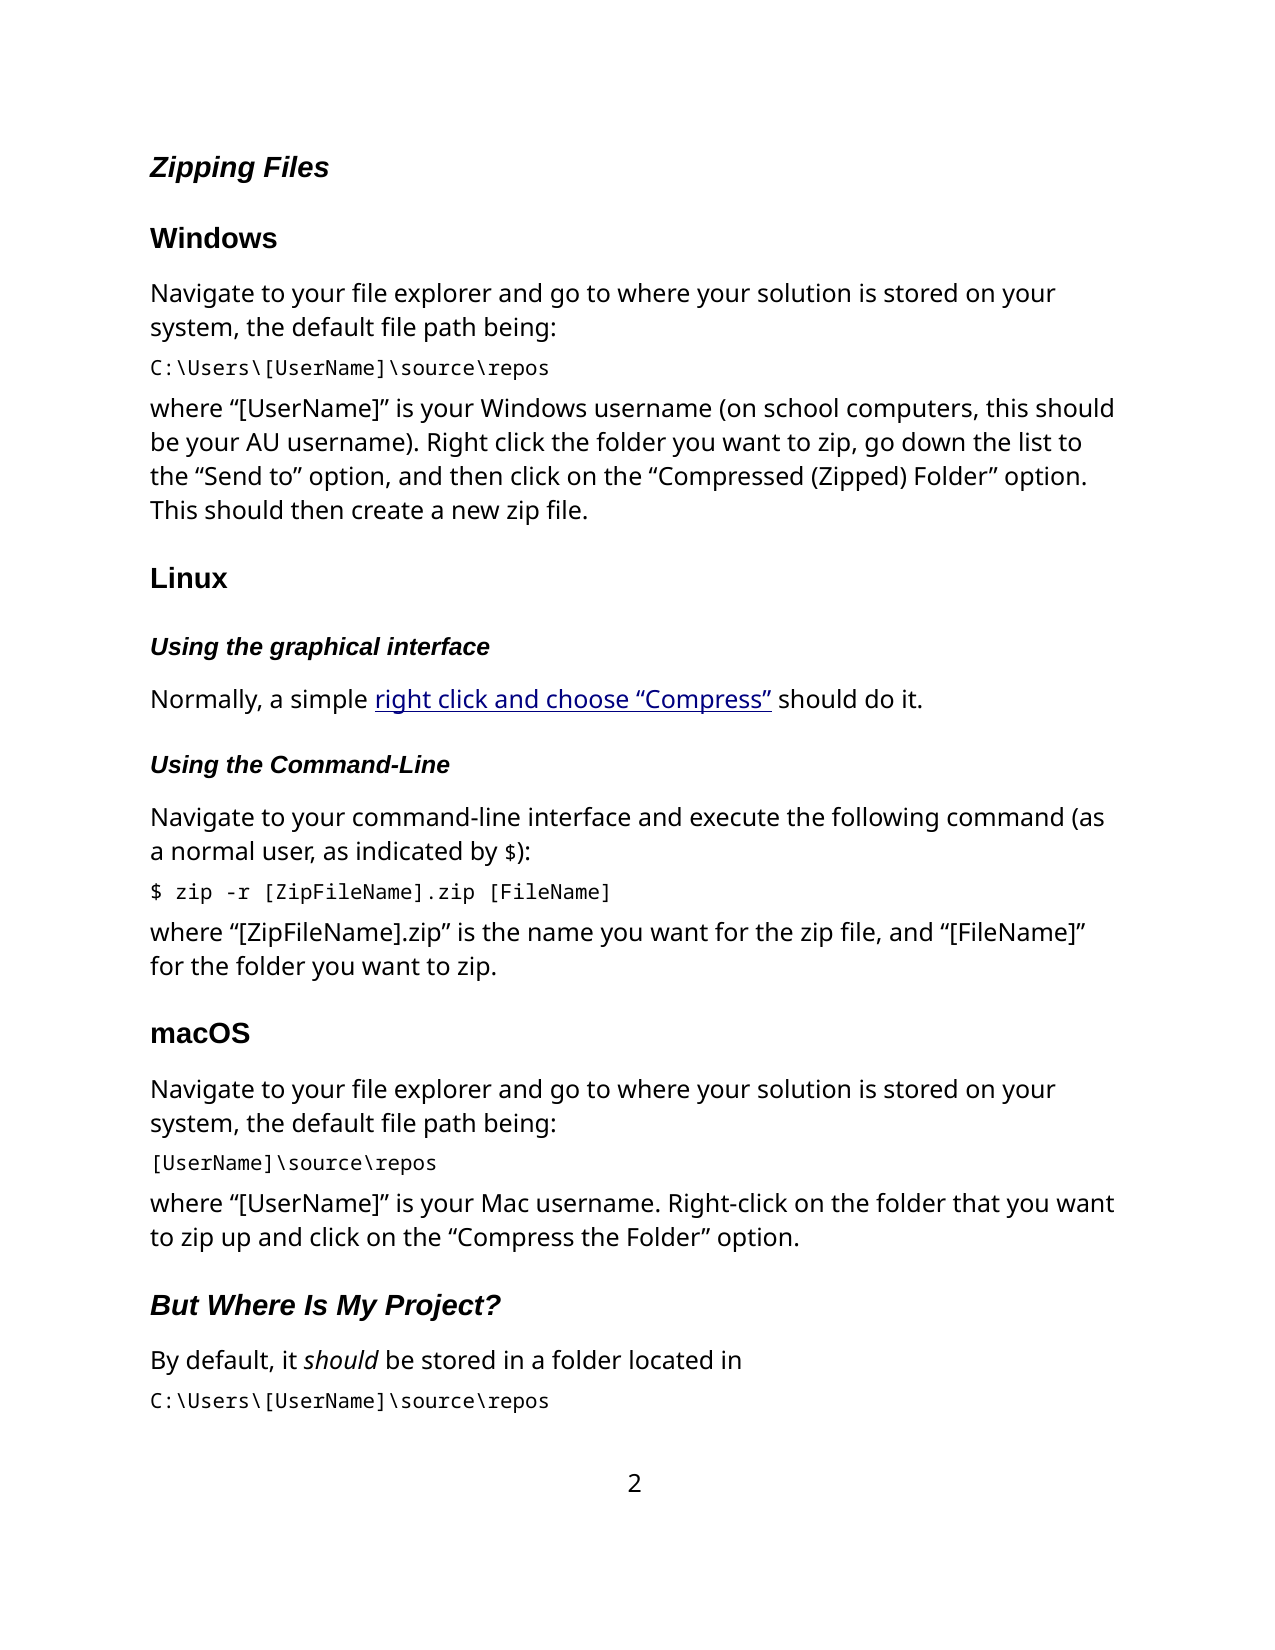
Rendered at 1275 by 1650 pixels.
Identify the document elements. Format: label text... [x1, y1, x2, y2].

text $ zip -r [ZipFileName].zip [FileName] [150, 877, 1125, 905]
subtitle But Where Is My Project? [150, 1288, 1125, 1321]
text where “[ZipFileName].zip” is the name you want for the zip file, and “[FileName]” for the folder you want to zip. [150, 914, 1125, 982]
subtitle Linux [150, 561, 1125, 594]
text Navigate to your file explorer and go to where your solution is stored on your system, the default file path being: [150, 276, 1125, 344]
text C:\Users\[UserName]\source\repos [150, 353, 1125, 382]
text Navigate to your file explorer and go to where your solution is stored on your system, the default file path being: [150, 1071, 1125, 1139]
text Normally, a simple right click and choose “Compress” should do it. [150, 682, 1125, 716]
text where “[UserName]” is your Windows username (on school computers, this should be your AU username). Right click the folder you want to zip, go down the list to the “Send to” option, and then click on the “Compressed (Zipped) Folder” option. This should then create a new zip file. [150, 391, 1125, 527]
text C:\Users\[UserName]\source\repos [150, 1386, 1125, 1414]
text Navigate to your command-line interface and execute the following command (as a normal user, as indicated by $): [150, 800, 1125, 868]
subtitle Windows [150, 221, 1125, 254]
subtitle Using the graphical interface [150, 632, 1125, 660]
subtitle Using the Command-Line [150, 750, 1125, 778]
text where “[UserName]” is your Mac username. Right-click on the folder that you want to zip up and click on the “Compress the Folder” option. [150, 1186, 1125, 1254]
text [UserName]\source\repos [150, 1148, 1125, 1177]
subtitle macOS [150, 1016, 1125, 1050]
text By default, it should be stored in a folder located in [150, 1343, 1125, 1377]
subtitle Zipping Files [150, 150, 1125, 183]
